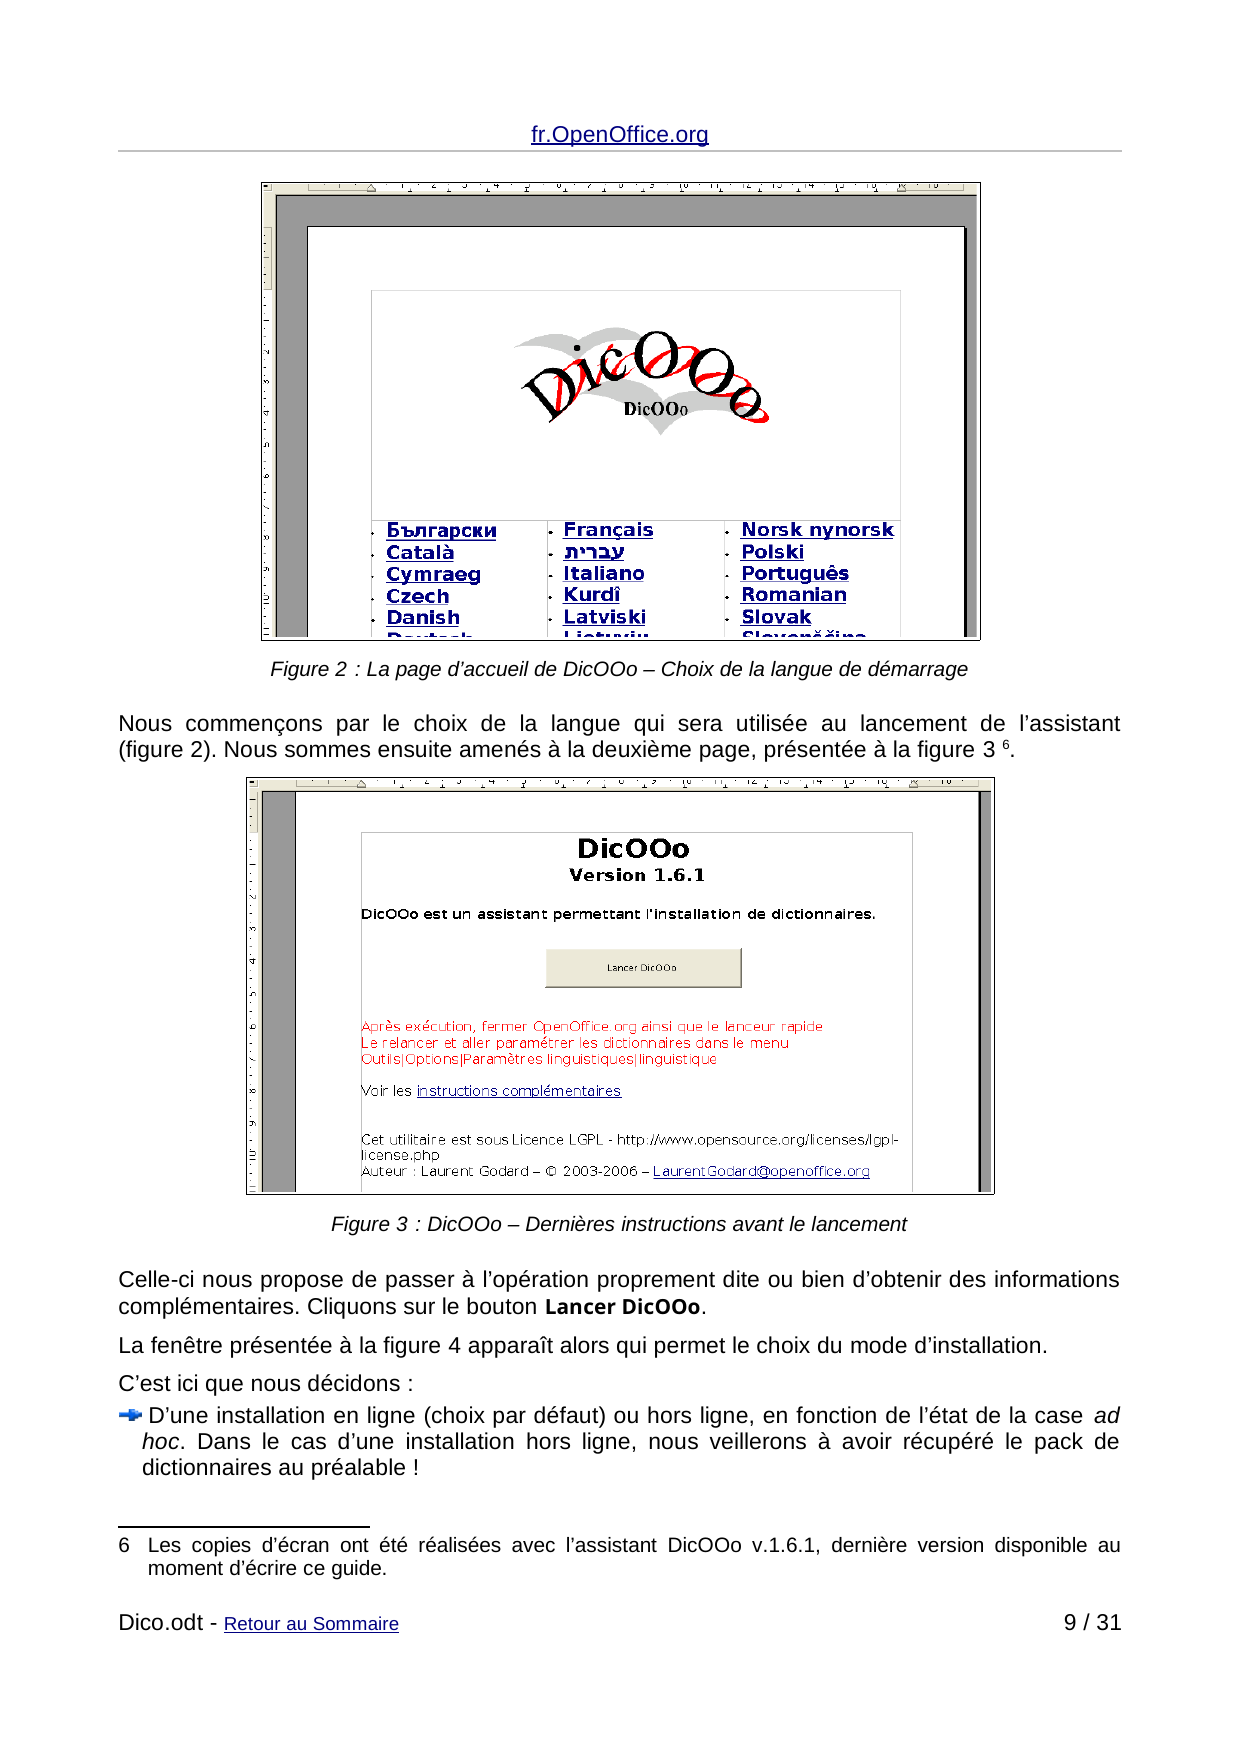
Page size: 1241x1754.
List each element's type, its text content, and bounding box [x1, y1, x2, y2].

text [247, 778, 994, 1194]
text Figure 3 : DicOOo – Dernières instructions avant le lancement [246, 1195, 994, 1236]
list D’une installation en ligne (choix par défaut) ou hors ligne, en fonction de l’état de la case ad hoc. Dans le cas d’une installation hors ligne, nous veillerons à avoir récupéré le pack de dictionnaires au préalable ! [118, 1402, 1122, 1480]
text Celle-ci nous propose de passer à l’opération proprement dite ou bien d’obtenir des informations complémentaires. Cliquons sur le bouton Lancer DicOOo. [118, 775, 1122, 1321]
picture [119, 1409, 142, 1421]
picture [263, 184, 977, 637]
text Figure 2 : La page d’accueil de DicOOo – Choix de la langue de démarrage [261, 641, 980, 681]
text Nous commençons par le choix de la langue qui sera utilisée au lancement de l’assistant (figure 2). Nous sommes ensuite amenés à la deuxième page, présentée à la figure 3 . [118, 182, 1122, 763]
text [262, 183, 980, 640]
text La fenêtre présentée à la figure 4 apparaît alors qui permet le choix du mode d’installation. [118, 1332, 1122, 1358]
text C’est ici que nous décidons : [118, 1370, 1122, 1396]
picture [249, 780, 991, 1192]
text Les copies d’écran ont été réalisées avec l’assistant DicOOo v.1.6.1, dernière version disponible au moment d’écrire ce guide. [118, 1533, 1122, 1580]
